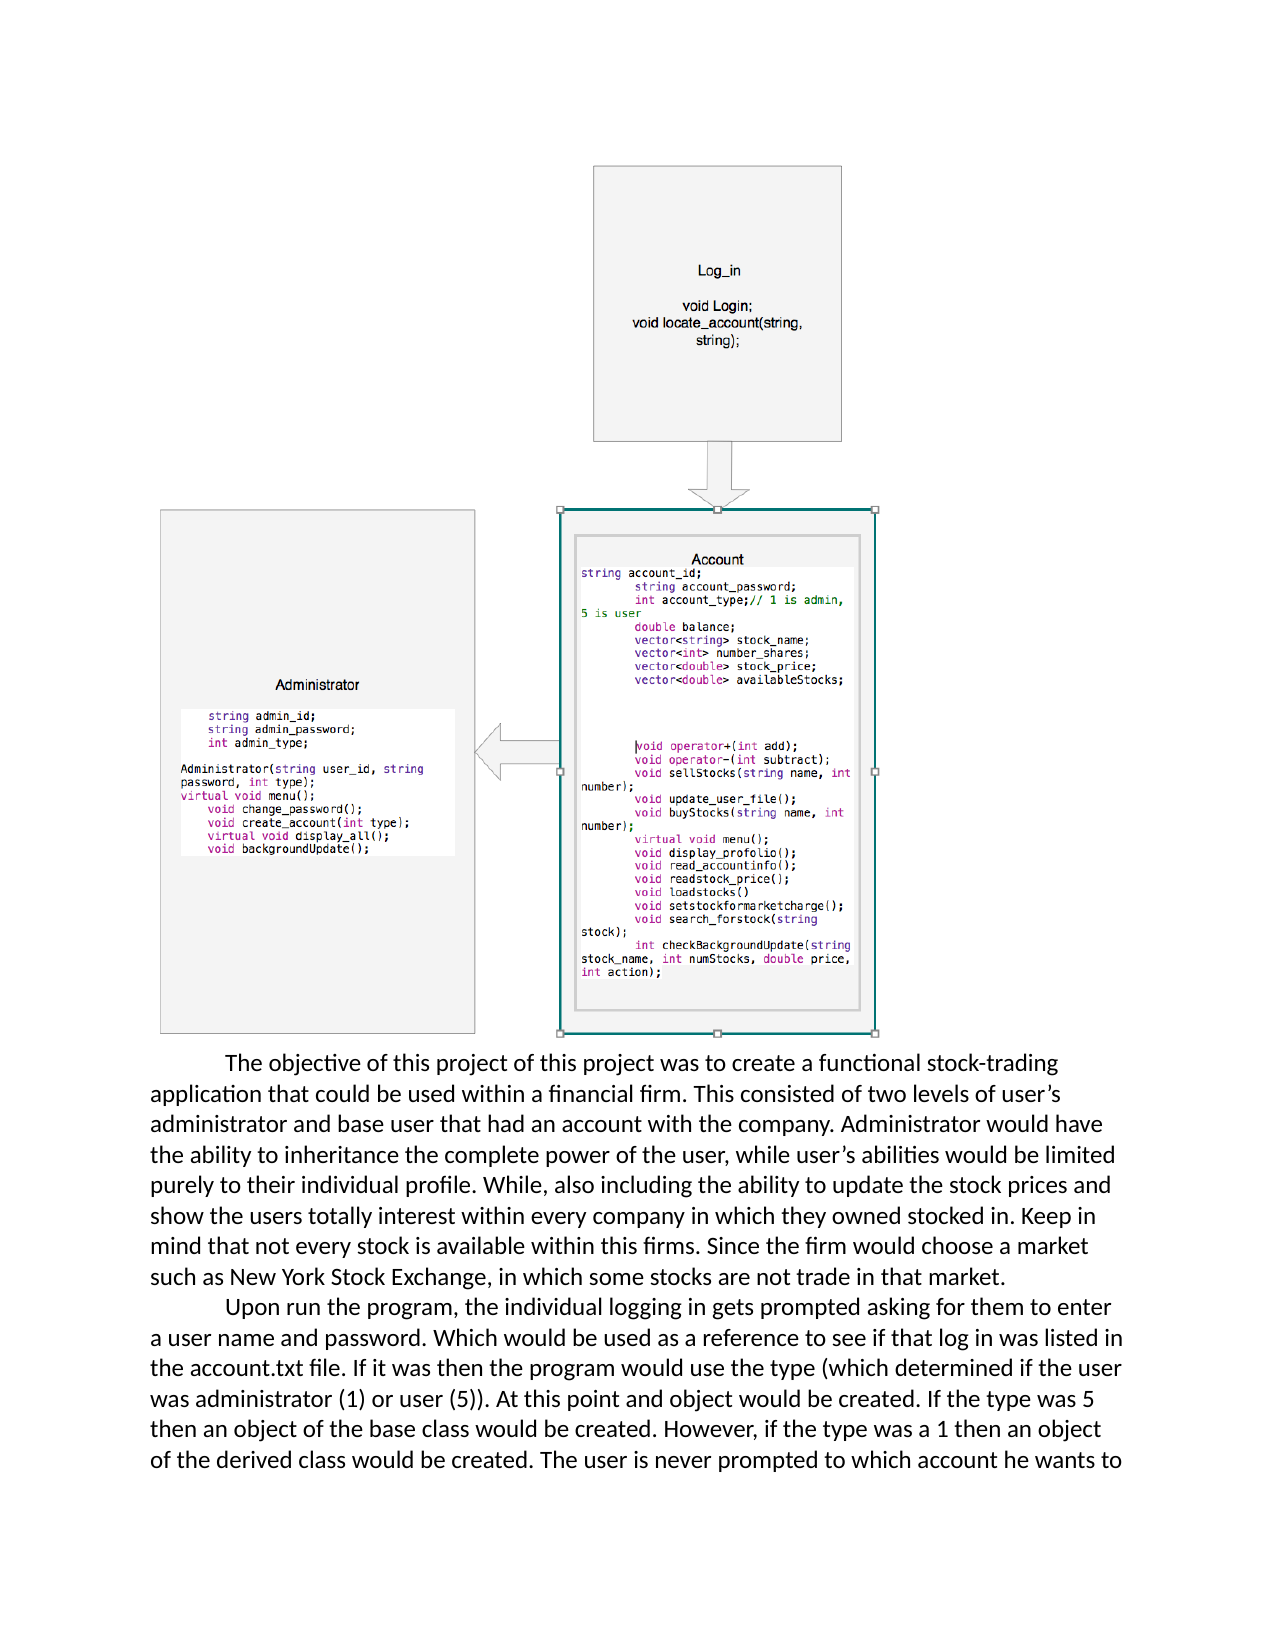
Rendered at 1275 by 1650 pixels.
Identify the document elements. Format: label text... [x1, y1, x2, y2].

text The objective of this project of this project was to create a functional stock-trading application that could be used within a financial firm. This consisted of two levels of user’s administrator and base user that had an account with the company. Administrator would have the ability to inheritance the complete power of the user, while user’s abilities would be limited purely to their individual profile. While, also including the ability to update the stock prices and show the users totally interest within every company in which they owned stocked in. Keep in mind that not every stock is available within this firms. Since the firm would choose a market such as New York Stock Exchange, in which some stocks are not trade in that market. [150, 1047, 1125, 1291]
text Upon run the program, the individual logging in gets prompted asking for them to enter a user name and password. Which would be used as a reference to see if that log in was listed in the account.txt file. If it was then the program would use the type (which determined if the user was administrator (1) or user (5)). At this point and object would be created. If the type was 5 then an object of the base class would be created. However, if the type was a 1 then an object of the derived class would be created. The user is never prompted to which account he wants to [150, 1291, 1125, 1474]
picture [150, 150, 890, 1048]
